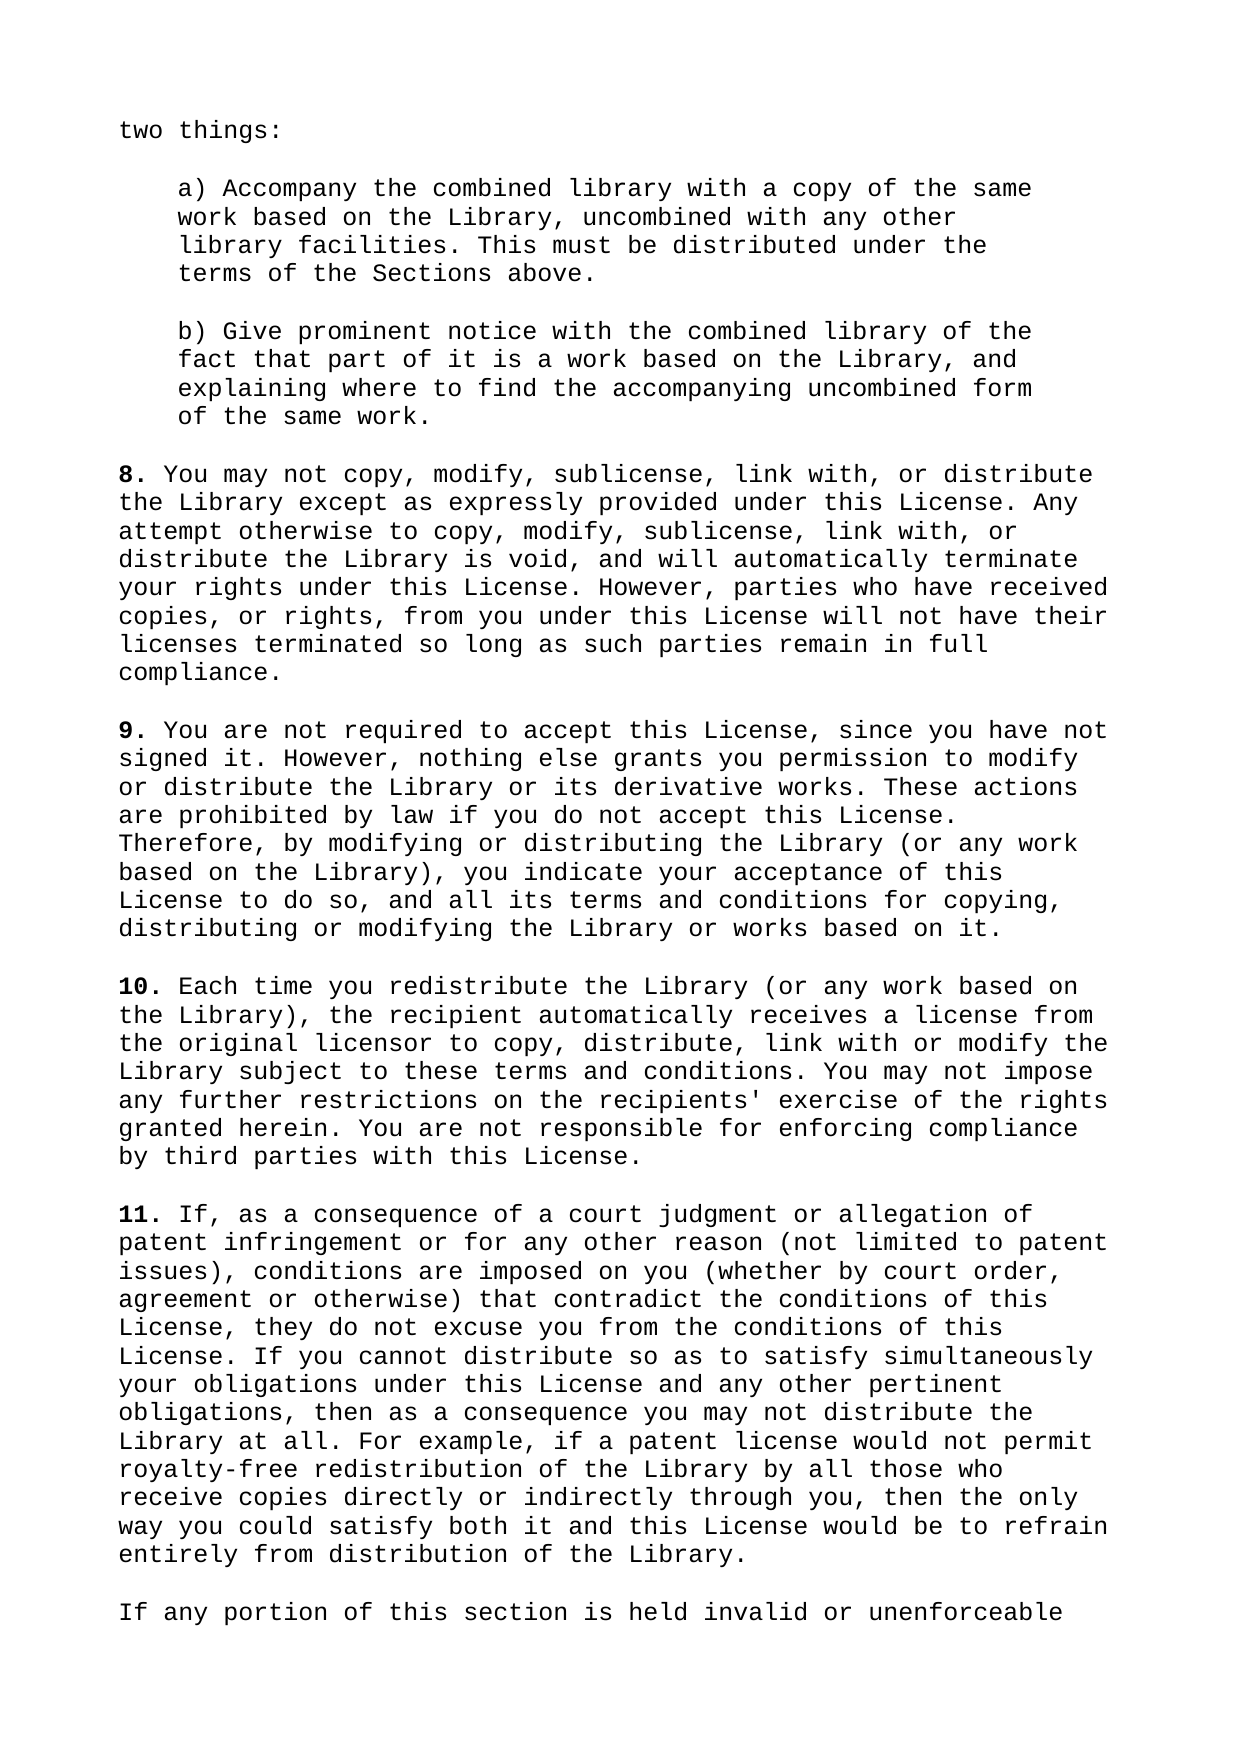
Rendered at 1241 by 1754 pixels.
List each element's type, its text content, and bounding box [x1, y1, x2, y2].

text 9. You are not required to accept this License, since you have not signed it. However, nothing else grants you permission to modify or distribute the Library or its derivative works. These actions are prohibited by law if you do not accept this License. Therefore, by modifying or distributing the Library (or any work based on the Library), you indicate your acceptance of this License to do so, and all its terms and conditions for copying, distributing or modifying the Library or works based on it. [118, 718, 1122, 944]
text 11. If, as a consequence of a court judgment or allegation of patent infringement or for any other reason (not limited to patent issues), conditions are imposed on you (whether by court order, agreement or otherwise) that contradict the conditions of this License, they do not excuse you from the conditions of this License. If you cannot distribute so as to satisfy simultaneously your obligations under this License and any other pertinent obligations, then as a consequence you may not distribute the Library at all. For example, if a patent license would not permit royalty-free redistribution of the Library by all those who receive copies directly or indirectly through you, then the only way you could satisfy both it and this License would be to refrain entirely from distribution of the Library. [118, 1202, 1122, 1570]
text 8. You may not copy, modify, sublicense, link with, or distribute the Library except as expressly provided under this License. Any attempt otherwise to copy, modify, sublicense, link with, or distribute the Library is void, and will automatically terminate your rights under this License. However, parties who have received copies, or rights, from you under this License will not have their licenses terminated so long as such parties remain in full compliance. [118, 462, 1122, 688]
text If any portion of this section is held invalid or unenforceable [118, 1599, 1122, 1628]
text a) Accompany the combined library with a copy of the same work based on the Library, uncombined with any other library facilities. This must be distributed under the terms of the Sections above. [177, 176, 1063, 289]
text two things: [118, 118, 1122, 146]
text 10. Each time you redistribute the Library (or any work based on the Library), the recipient automatically receives a license from the original licensor to copy, distribute, link with or modify the Library subject to these terms and conditions. You may not impose any further restrictions on the recipients' exercise of the rights granted herein. You are not responsible for enforcing compliance by third parties with this License. [118, 974, 1122, 1172]
text b) Give prominent notice with the combined library of the fact that part of it is a work based on the Library, and explaining where to find the accompanying uncombined form of the same work. [177, 319, 1063, 432]
